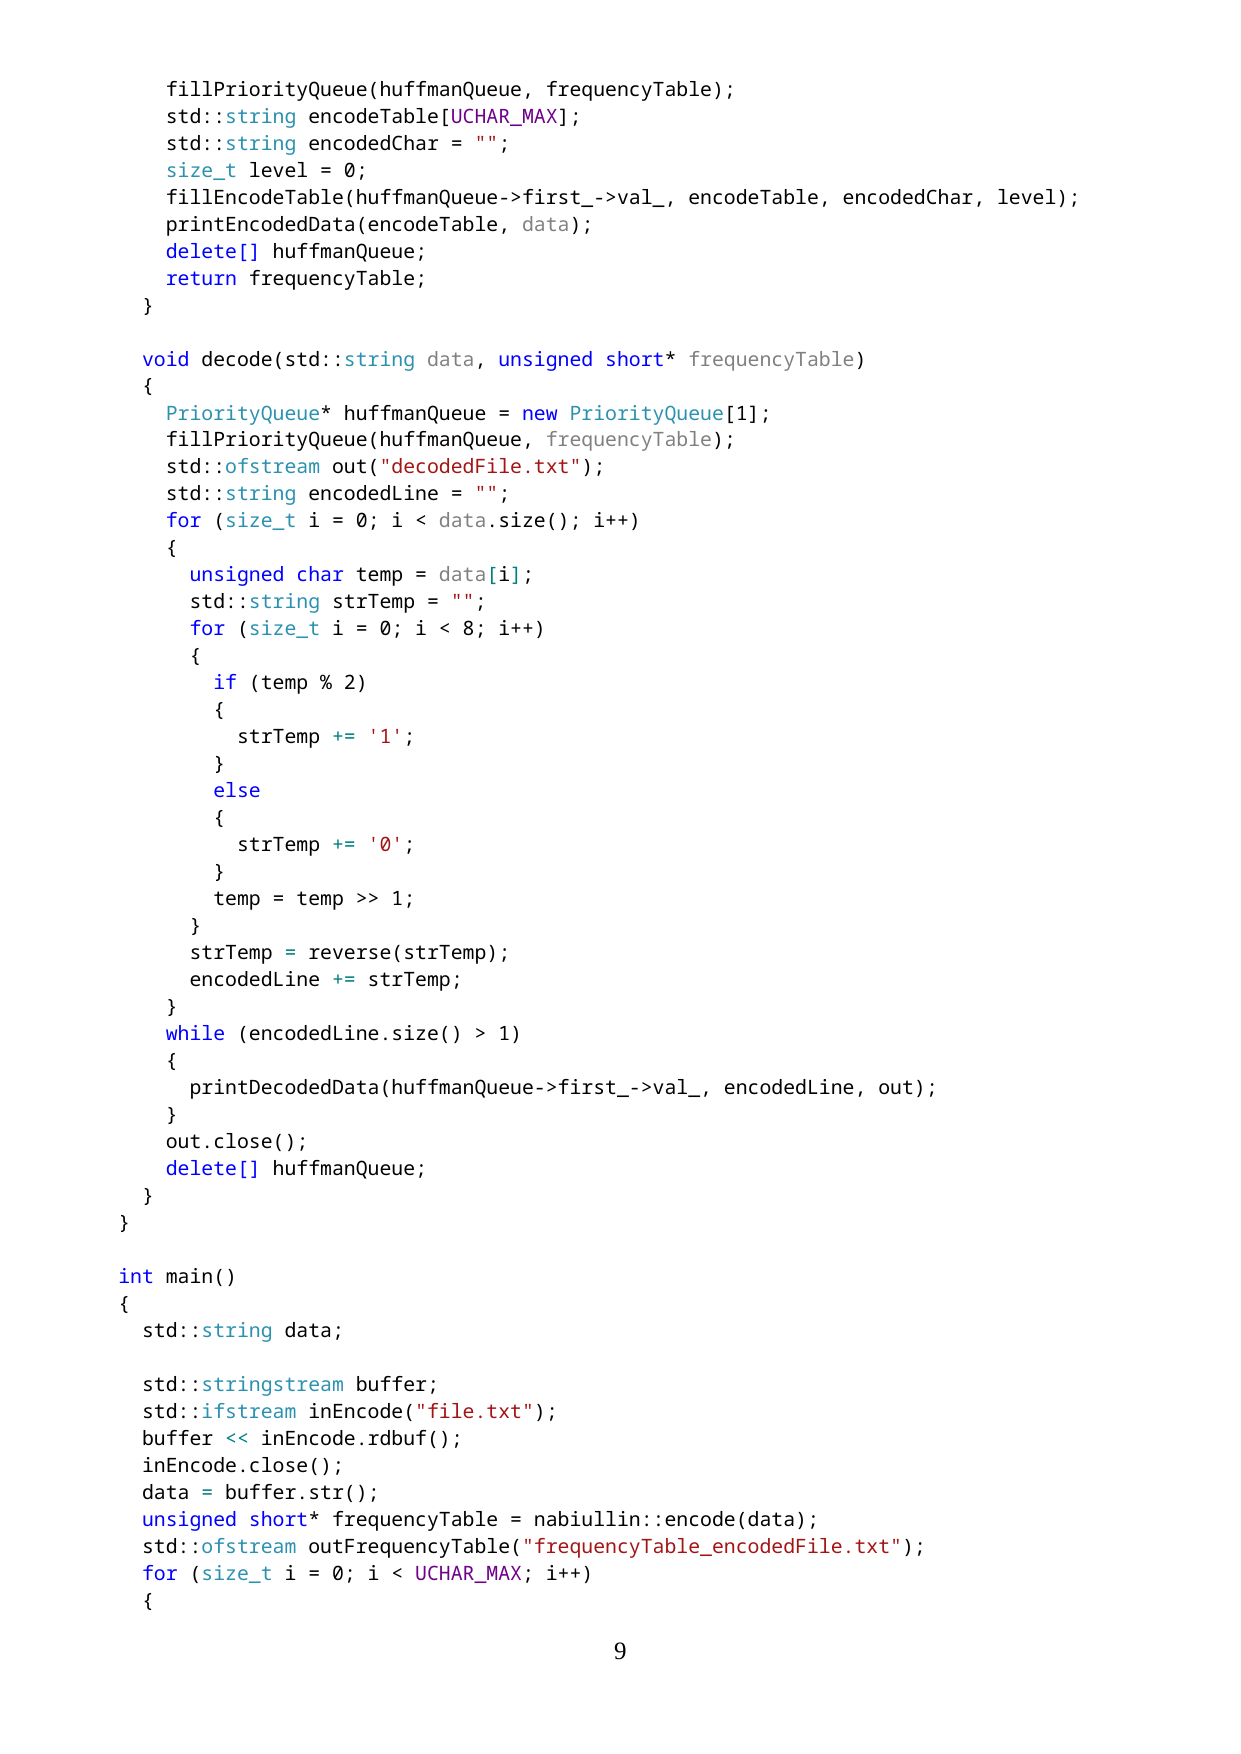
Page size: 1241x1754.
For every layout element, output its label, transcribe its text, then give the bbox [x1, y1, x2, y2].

text unsigned char temp = data[i]; [118, 561, 1122, 588]
text printEncodedData(encodeTable, data); [118, 210, 1122, 237]
text } [118, 749, 1122, 776]
text std::string encodedLine = ""; [118, 480, 1122, 507]
text fillEncodeTable(huffmanQueue->first_->val_, encodeTable, encodedChar, level); [118, 183, 1122, 210]
text std::stringstream buffer; [118, 1370, 1122, 1397]
text else [118, 776, 1122, 803]
text { [118, 642, 1122, 668]
text { [118, 803, 1122, 830]
text buffer << inEncode.rdbuf(); [118, 1424, 1122, 1451]
text strTemp = reverse(strTemp); [118, 938, 1122, 965]
text for (size_t i = 0; i < UCHAR_MAX; i++) [118, 1559, 1122, 1586]
text std::string encodeTable[UCHAR_MAX]; [118, 102, 1122, 129]
text } [118, 1181, 1122, 1208]
text fillPriorityQueue(huffmanQueue, frequencyTable); [118, 426, 1122, 453]
text unsigned short* frequencyTable = nabiullin::encode(data); [118, 1505, 1122, 1532]
text { [118, 534, 1122, 561]
text std::ofstream outFrequencyTable("frequencyTable_encodedFile.txt"); [118, 1532, 1122, 1559]
text } [118, 1208, 1122, 1235]
text std::string strTemp = ""; [118, 588, 1122, 614]
text if (temp % 2) [118, 668, 1122, 696]
text strTemp += '0'; [118, 830, 1122, 857]
text { [118, 1586, 1122, 1613]
text } [118, 291, 1122, 318]
text { [118, 696, 1122, 722]
text for (size_t i = 0; i < 8; i++) [118, 614, 1122, 642]
text } [118, 857, 1122, 884]
text strTemp += '1'; [118, 722, 1122, 749]
text printDecodedData(huffmanQueue->first_->val_, encodedLine, out); [118, 1073, 1122, 1100]
text { [118, 1289, 1122, 1316]
text size_t level = 0; [118, 156, 1122, 183]
text encodedLine += strTemp; [118, 965, 1122, 992]
text temp = temp >> 1; [118, 884, 1122, 911]
text { [118, 372, 1122, 399]
text delete[] huffmanQueue; [118, 1154, 1122, 1181]
text std::string encodedChar = ""; [118, 129, 1122, 156]
text std::ofstream out("decodedFile.txt"); [118, 453, 1122, 480]
text } [118, 992, 1122, 1019]
text } [118, 1100, 1122, 1127]
text while (encodedLine.size() > 1) [118, 1019, 1122, 1046]
text std::ifstream inEncode("file.txt"); [118, 1397, 1122, 1424]
text { [118, 1046, 1122, 1073]
text inEncode.close(); [118, 1451, 1122, 1478]
text fillPriorityQueue(huffmanQueue, frequencyTable); [118, 75, 1122, 102]
text delete[] huffmanQueue; [118, 237, 1122, 264]
text int main() [118, 1262, 1122, 1289]
text out.close(); [118, 1127, 1122, 1154]
text data = buffer.str(); [118, 1478, 1122, 1505]
text return frequencyTable; [118, 264, 1122, 291]
text for (size_t i = 0; i < data.size(); i++) [118, 507, 1122, 534]
text void decode(std::string data, unsigned short* frequencyTable) [118, 345, 1122, 372]
text std::string data; [118, 1316, 1122, 1343]
text PriorityQueue* huffmanQueue = new PriorityQueue[1]; [118, 399, 1122, 426]
text } [118, 911, 1122, 938]
